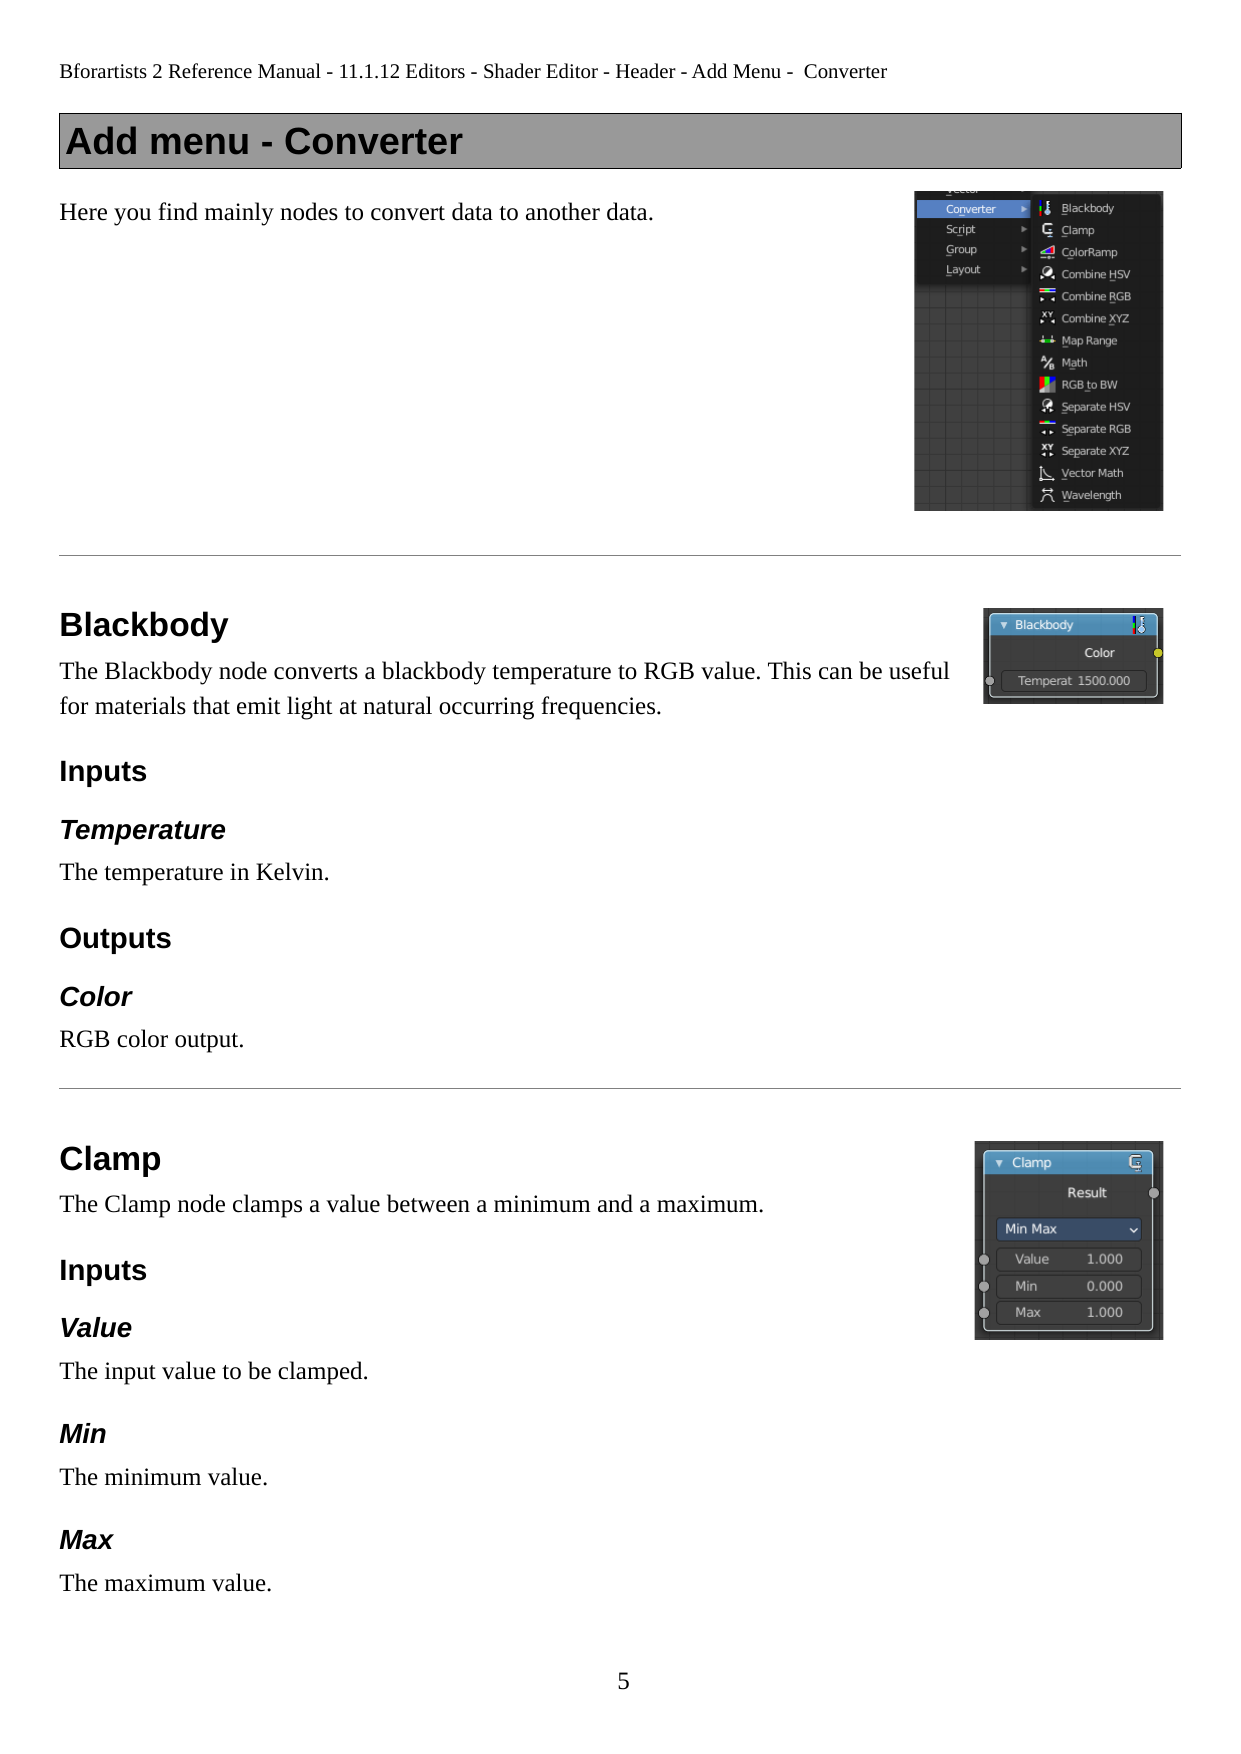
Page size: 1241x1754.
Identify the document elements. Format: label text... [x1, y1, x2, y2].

subtitle Clamp [59, 1138, 1181, 1177]
subtitle Outputs [59, 921, 1181, 955]
subtitle Min [59, 1418, 1181, 1450]
subtitle Temperature [59, 813, 1181, 845]
text Here you find mainly nodes to convert data to another data. [59, 197, 914, 225]
subtitle Color [59, 980, 1181, 1012]
picture [914, 191, 1164, 511]
picture [974, 1141, 1164, 1340]
text The Blackbody node converts a blackbody temperature to RGB value. This can be useful for materials that emit light at natural occurring frequencies. [59, 656, 1181, 719]
text The minimum value. [59, 1462, 1181, 1491]
text The Clamp node clamps a value between a minimum and a maximum. [59, 1189, 974, 1218]
text RGB color output. [59, 1024, 1181, 1053]
table_header Add menu - Converter [60, 114, 1181, 168]
subtitle Inputs [59, 1253, 974, 1287]
subtitle [1164, 1253, 1181, 1287]
text The temperature in Kelvin. [59, 857, 1181, 886]
subtitle Blackbody [59, 605, 1181, 644]
text The maximum value. [59, 1568, 1181, 1597]
subtitle Max [59, 1524, 1181, 1556]
subtitle Value [59, 1312, 1181, 1344]
picture [983, 608, 1164, 704]
text The input value to be clamped. [59, 1356, 1181, 1385]
subtitle Inputs [59, 754, 1181, 788]
